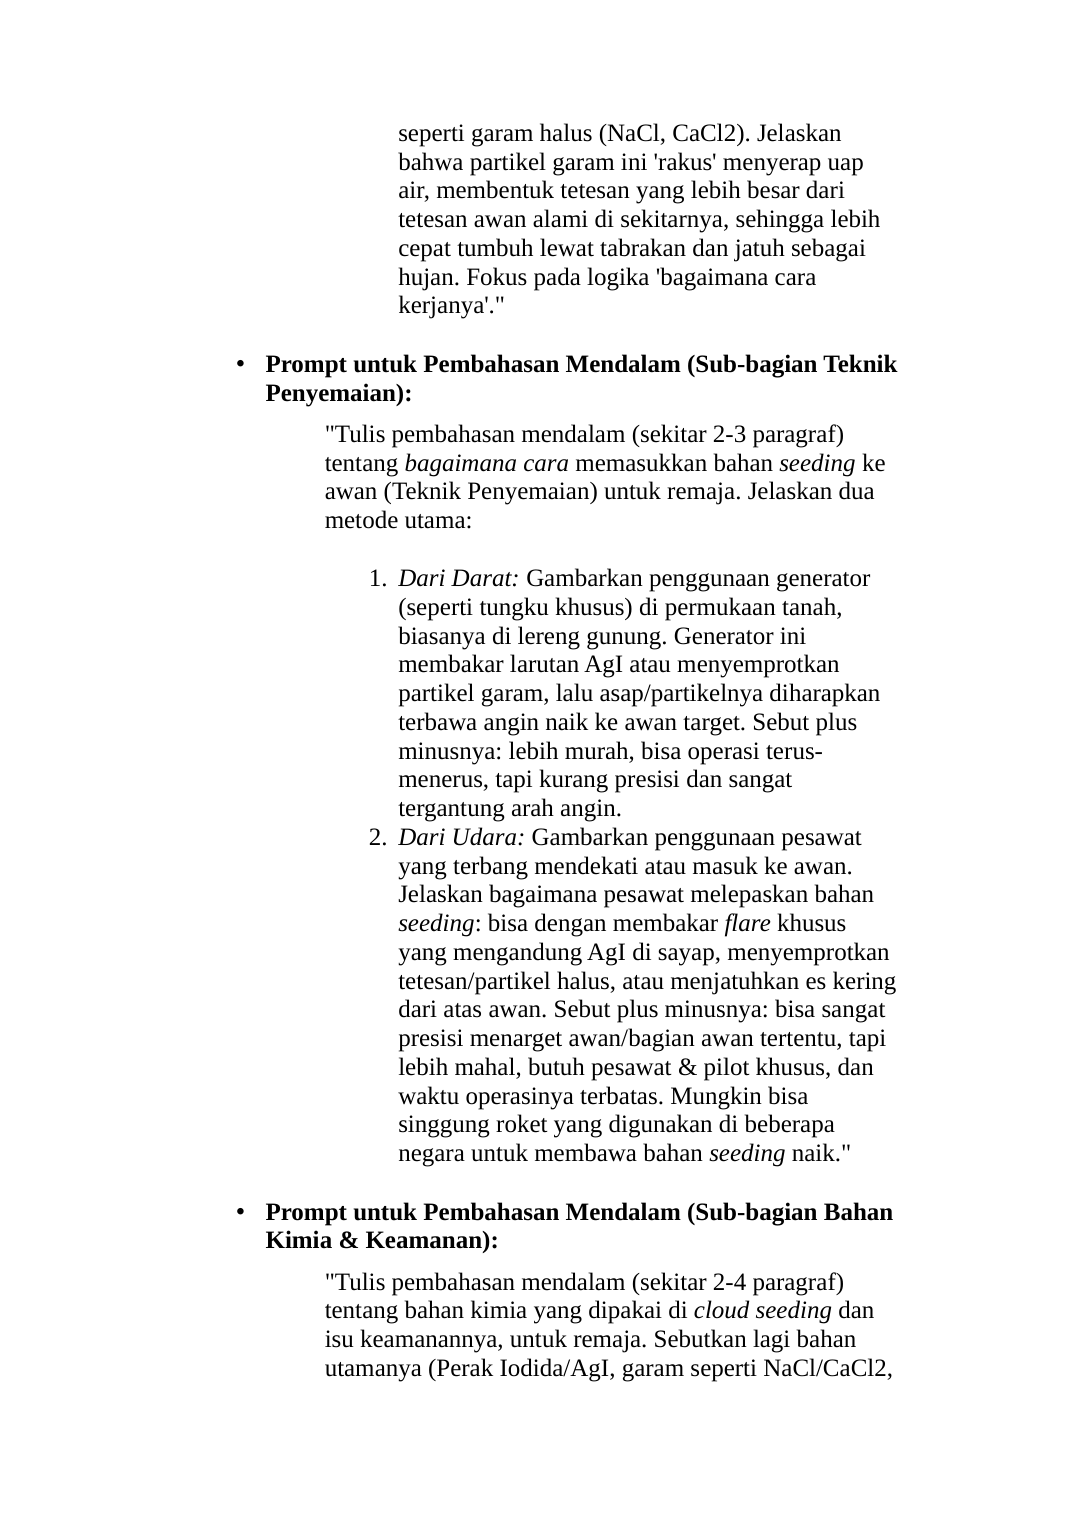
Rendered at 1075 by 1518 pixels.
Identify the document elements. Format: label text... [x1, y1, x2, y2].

list "Tulis pembahasan mendalam (sekitar 2-3 paragraf) tentang bagaimana cara memasukkan bahan seeding ke awan (Teknik Penyemaian) untuk remaja. Jelaskan dua metode utama: [295, 419, 898, 534]
list Dari Darat: Gambarkan penggunaan generator (seperti tungku khusus) di permukaan tanah, biasanya di lereng gunung. Generator ini membakar larutan AgI atau menyemprotkan partikel garam, lalu asap/partikelnya diharapkan terbawa angin naik ke awan target. Sebut plus minusnya: lebih murah, bisa operasi terus-menerus, tapi kurang presisi dan sangat tergantung arah angin. [369, 563, 898, 822]
list "Tulis pembahasan mendalam (sekitar 2-4 paragraf) tentang bahan kimia yang dipakai di cloud seeding dan isu keamanannya, untuk remaja. Sebutkan lagi bahan utamanya (Perak Iodida/AgI, garam seperti NaCl/CaCl2, [295, 1267, 898, 1382]
list Dari Udara: Gambarkan penggunaan pesawat yang terbang mendekati atau masuk ke awan. Jelaskan bagaimana pesawat melepaskan bahan seeding: bisa dengan membakar flare khusus yang mengandung AgI di sayap, menyemprotkan tetesan/partikel halus, atau menjatuhkan es kering dari atas awan. Sebut plus minusnya: bisa sangat presisi menarget awan/bagian awan tertentu, tapi lebih mahal, butuh pesawat & pilot khusus, dan waktu operasinya terbatas. Mungkin bisa singgung roket yang digunakan di beberapa negara untuk membawa bahan seeding naik." [369, 822, 898, 1167]
list Prompt untuk Pembahasan Mendalam (Sub-bagian Teknik Penyemaian): [236, 349, 957, 406]
list seperti garam halus (NaCl, CaCl2). Jelaskan bahwa partikel garam ini 'rakus' menyerap uap air, membentuk tetesan yang lebih besar dari tetesan awan alami di sekitarnya, sehingga lebih cepat tumbuh lewat tabrakan dan jatuh sebagai hujan. Fokus pada logika 'bagaimana cara kerjanya'." [369, 118, 898, 319]
list Prompt untuk Pembahasan Mendalam (Sub-bagian Bahan Kimia & Keamanan): [236, 1197, 957, 1254]
